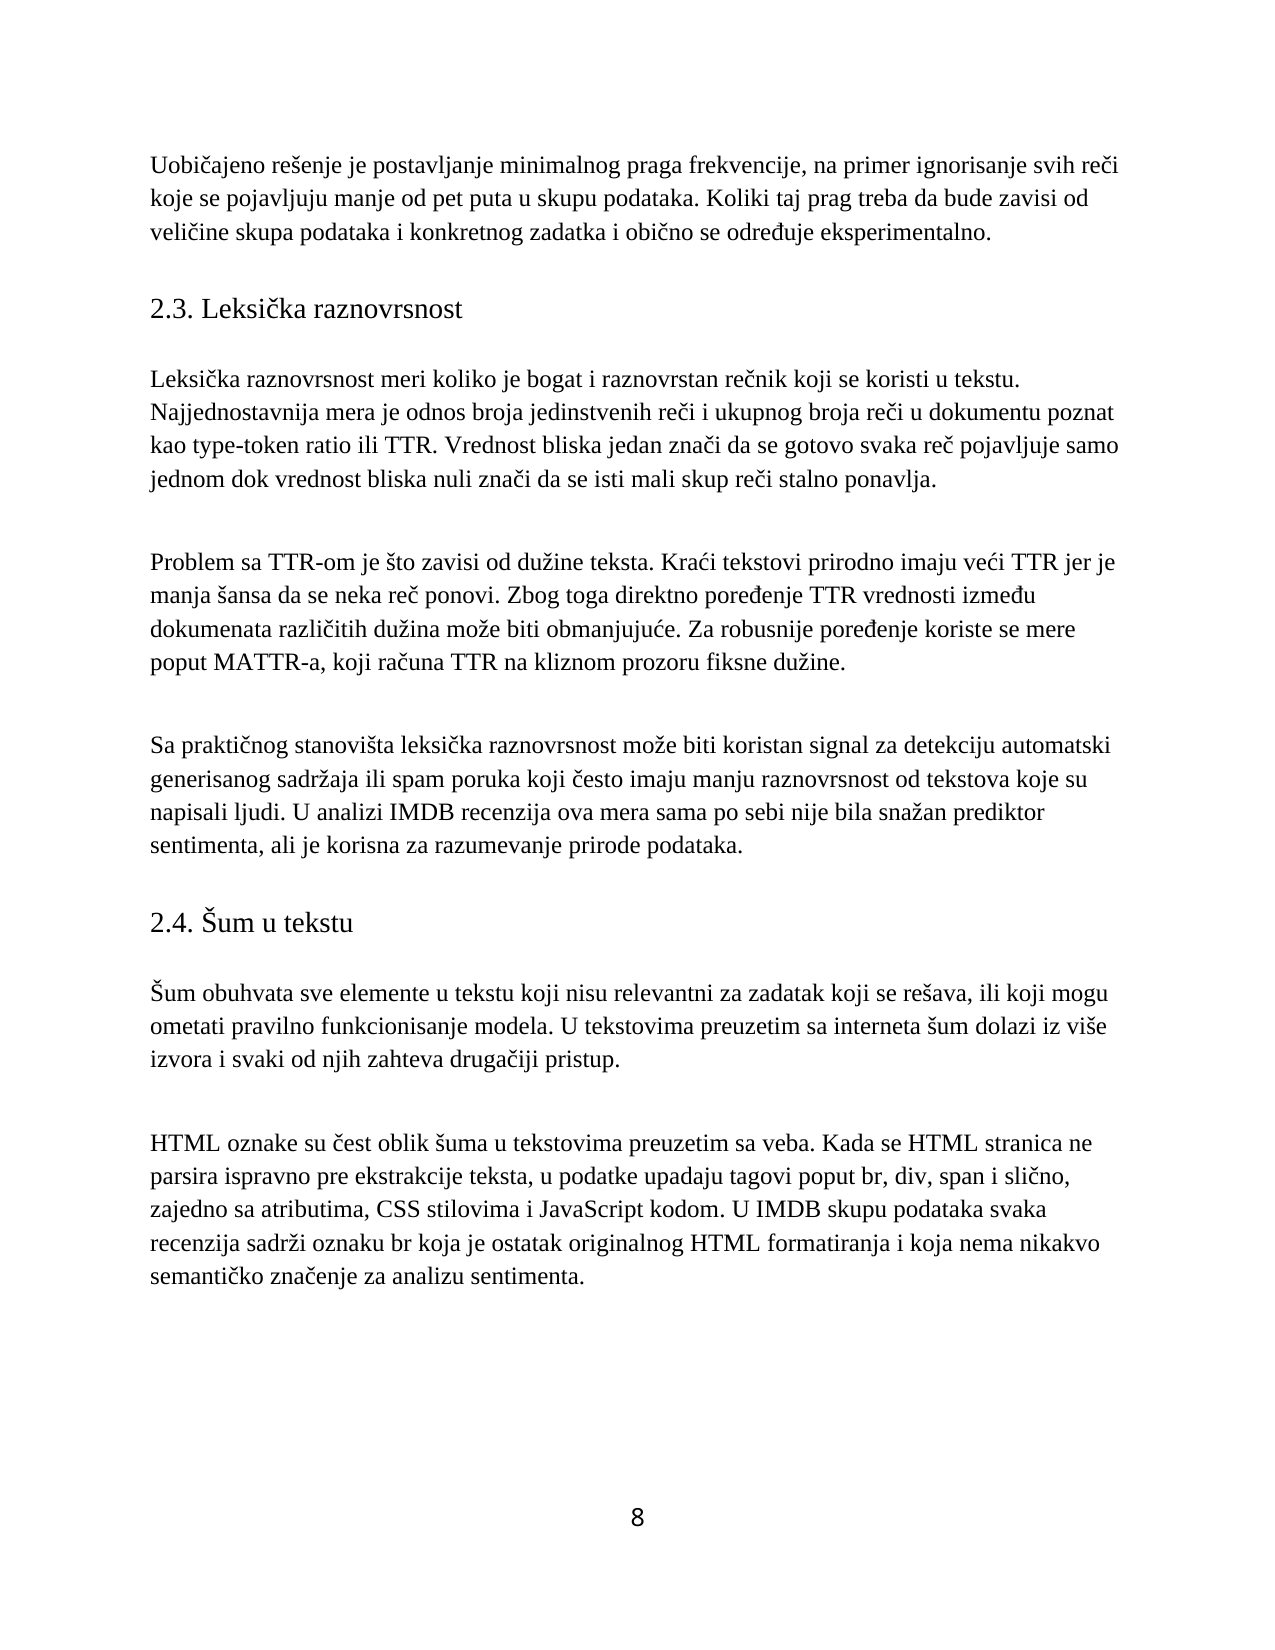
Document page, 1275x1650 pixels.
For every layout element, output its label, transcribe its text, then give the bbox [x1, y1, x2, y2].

text Leksička raznovrsnost meri koliko je bogat i raznovrstan rečnik koji se koristi u tekstu. Najjednostavnija mera je odnos broja jedinstvenih reči i ukupnog broja reči u dokumentu poznat kao type-token ratio ili TTR. Vrednost bliska jedan znači da se gotovo svaka reč pojavljuje samo jednom dok vrednost bliska nuli znači da se isti mali skup reči stalno ponavlja. [150, 364, 1125, 493]
subtitle 2.4. Šum u tekstu [150, 906, 1125, 939]
text Uobičajeno rešenje je postavljanje minimalnog praga frekvencije, na primer ignorisanje svih reči koje se pojavljuju manje od pet puta u skupu podataka. Koliki taj prag treba da bude zavisi od veličine skupa podataka i konkretnog zadatka i obično se određuje eksperimentalno. [150, 150, 1125, 245]
text Sa praktičnog stanovišta leksička raznovrsnost može biti koristan signal za detekciju automatski generisanog sadržaja ili spam poruka koji često imaju manju raznovrsnost od tekstova koje su napisali ljudi. U analizi IMDB recenzija ova mera sama po sebi nije bila snažan prediktor sentimenta, ali je korisna za razumevanje prirode podataka. [150, 731, 1125, 859]
subtitle 2.3. Leksička raznovrsnost [150, 292, 1125, 325]
text HTML oznake su čest oblik šuma u tekstovima preuzetim sa veba. Kada se HTML stranica ne parsira ispravno pre ekstrakcije teksta, u podatke upadaju tagovi poput br, div, span i slično, zajedno sa atributima, CSS stilovima i JavaScript kodom. U IMDB skupu podataka svaka recenzija sadrži oznaku br koja je ostatak originalnog HTML formatiranja i koja nema nikakvo semantičko značenje za analizu sentimenta. [150, 1128, 1125, 1290]
text Problem sa TTR-om je što zavisi od dužine teksta. Kraći tekstovi prirodno imaju veći TTR jer je manja šansa da se neka reč ponovi. Zbog toga direktno poređenje TTR vrednosti između dokumenata različitih dužina može biti obmanjujuće. Za robusnije poređenje koriste se mere poput MATTR-a, koji računa TTR na kliznom prozoru fiksne dužine. [150, 547, 1125, 676]
text Šum obuhvata sve elemente u tekstu koji nisu relevantni za zadatak koji se rešava, ili koji mogu ometati pravilno funkcionisanje modela. U tekstovima preuzetim sa interneta šum dolazi iz više izvora i svaki od njih zahteva drugačiji pristup. [150, 978, 1125, 1073]
